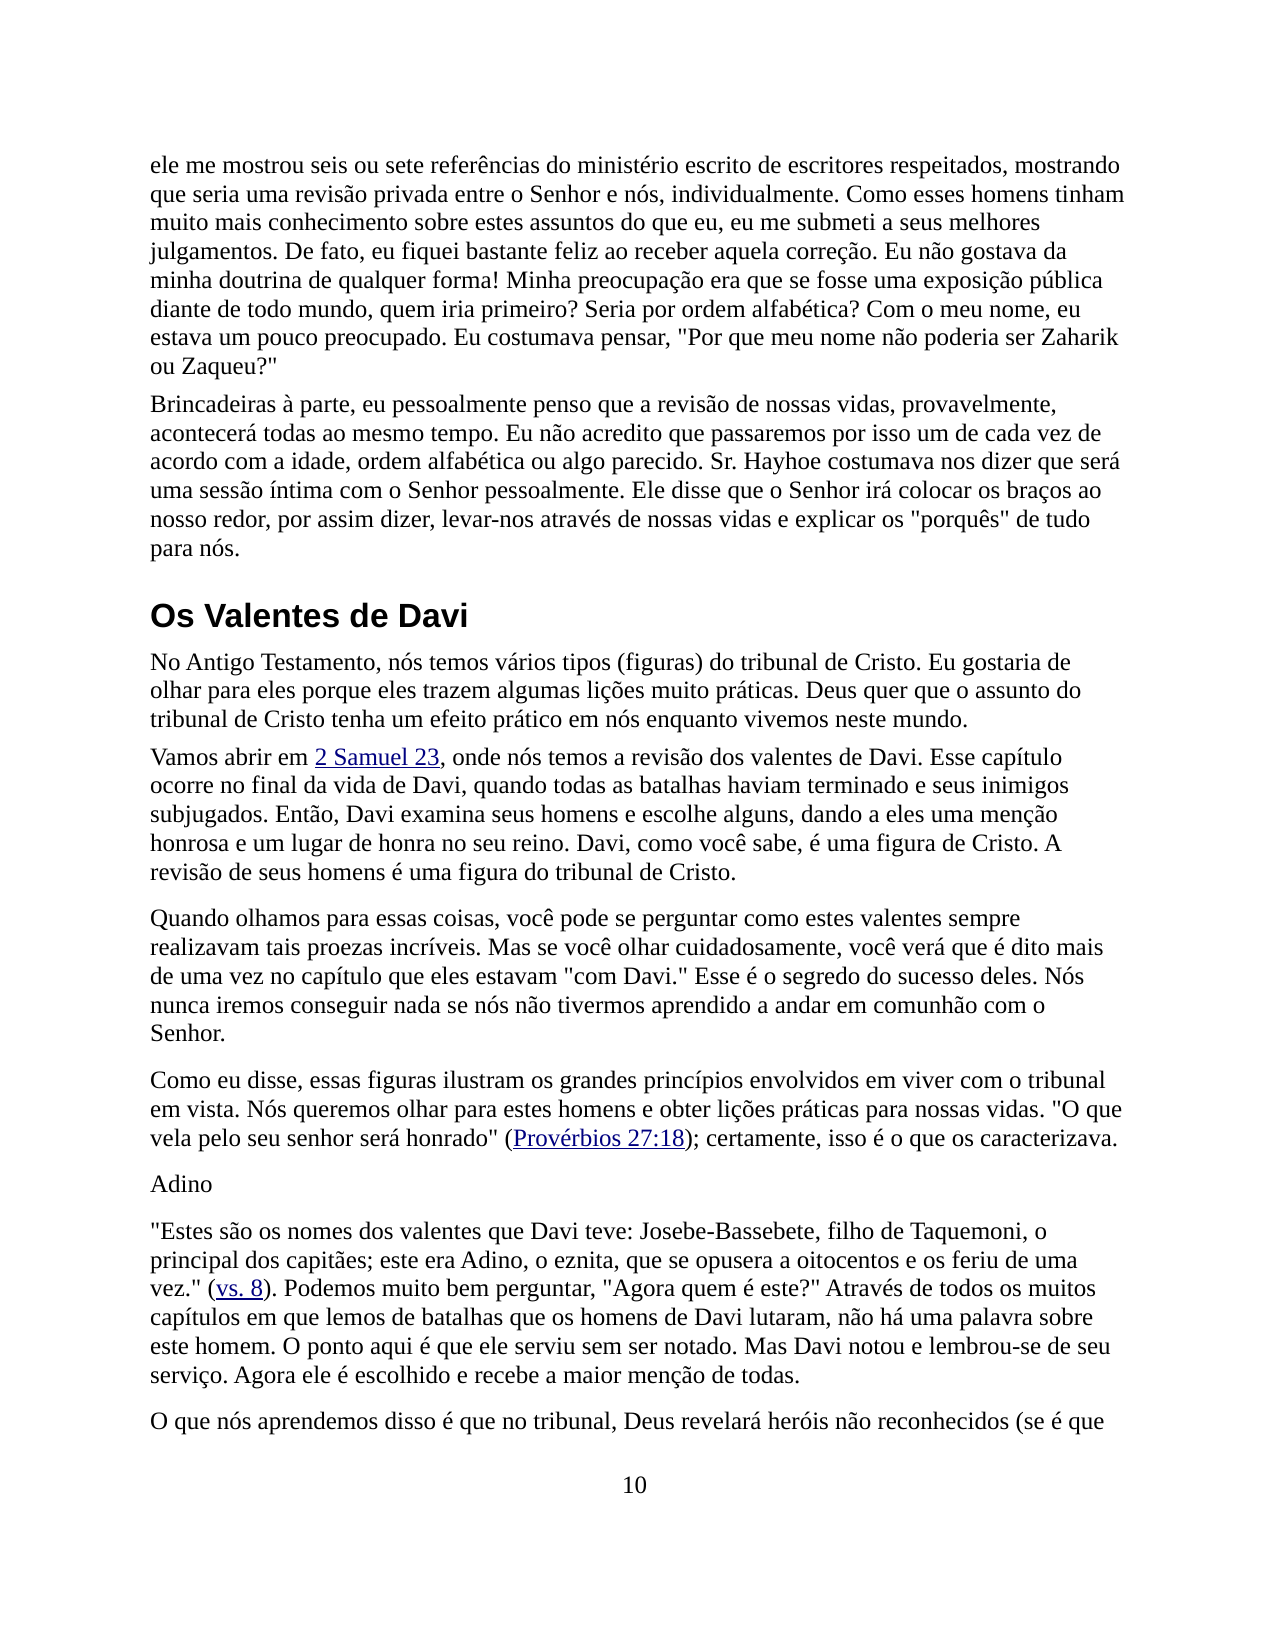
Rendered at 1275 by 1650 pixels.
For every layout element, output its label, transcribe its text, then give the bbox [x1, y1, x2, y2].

text Adino [150, 1169, 1125, 1198]
text Vamos abrir em 2 Samuel 23, onde nós temos a revisão dos valentes de Davi. Esse capítulo ocorre no final da vida de Davi, quando todas as batalhas haviam terminado e seus inimigos subjugados. Então, Davi examina seus homens e escolhe alguns, dando a eles uma menção honrosa e um lugar de honra no seu reino. Davi, como você sabe, é uma figura de Cristo. A revisão de seus homens é uma figura do tribunal de Cristo. [150, 742, 1125, 886]
text O que nós aprendemos disso é que no tribunal, Deus revelará heróis não reconhecidos (se é que [150, 1406, 1125, 1435]
text "Estes são os nomes dos valentes que Davi teve: Josebe-Bassebete, filho de Taquemoni, o principal dos capitães; este era Adino, o eznita, que se opusera a oitocentos e os feriu de uma vez." (vs. 8). Podemos muito bem perguntar, "Agora quem é este?" Através de todos os muitos capítulos em que lemos de batalhas que os homens de Davi lutaram, não há uma palavra sobre este homem. O ponto aqui é que ele serviu sem ser notado. Mas Davi notou e lembrou-se de seu serviço. Agora ele é escolhido e recebe a maior menção de todas. [150, 1216, 1125, 1388]
text Brincadeiras à parte, eu pessoalmente penso que a revisão de nossas vidas, provavelmente, acontecerá todas ao mesmo tempo. Eu não acredito que passaremos por isso um de cada vez de acordo com a idade, ordem alfabética ou algo parecido. Sr. Hayhoe costumava nos dizer que será uma sessão íntima com o Senhor pessoalmente. Ele disse que o Senhor irá colocar os braços ao nosso redor, por assim dizer, levar-nos através de nossas vidas e explicar os "porquês" de tudo para nós. [150, 389, 1125, 561]
subtitle Os Valentes de Davi [150, 595, 1125, 634]
text No Antigo Testamento, nós temos vários tipos (figuras) do tribunal de Cristo. Eu gostaria de olhar para eles porque eles trazem algumas lições muito práticas. Deus quer que o assunto do tribunal de Cristo tenha um efeito prático em nós enquanto vivemos neste mundo. [150, 647, 1125, 733]
text Como eu disse, essas figuras ilustram os grandes princípios envolvidos em viver com o tribunal em vista. Nós queremos olhar para estes homens e obter lições práticas para nossas vidas. "O que vela pelo seu senhor será honrado" (Provérbios 27:18); certamente, isso é o que os caracterizava. [150, 1065, 1125, 1151]
text Quando olhamos para essas coisas, você pode se perguntar como estes valentes sempre realizavam tais proezas incríveis. Mas se você olhar cuidadosamente, você verá que é dito mais de uma vez no capítulo que eles estavam "com Davi." Esse é o segredo do sucesso deles. Nós nunca iremos conseguir nada se nós não tivermos aprendido a andar em comunhão com o Senhor. [150, 903, 1125, 1047]
text ele me mostrou seis ou sete referências do ministério escrito de escritores respeitados, mostrando que seria uma revisão privada entre o Senhor e nós, individualmente. Como esses homens tinham muito mais conhecimento sobre estes assuntos do que eu, eu me submeti a seus melhores julgamentos. De fato, eu fiquei bastante feliz ao receber aquela correção. Eu não gostava da minha doutrina de qualquer forma! Minha preocupação era que se fosse uma exposição pública diante de todo mundo, quem iria primeiro? Seria por ordem alfabética? Com o meu nome, eu estava um pouco preocupado. Eu costumava pensar, "Por que meu nome não poderia ser Zaharik ou Zaqueu?" [150, 150, 1125, 380]
